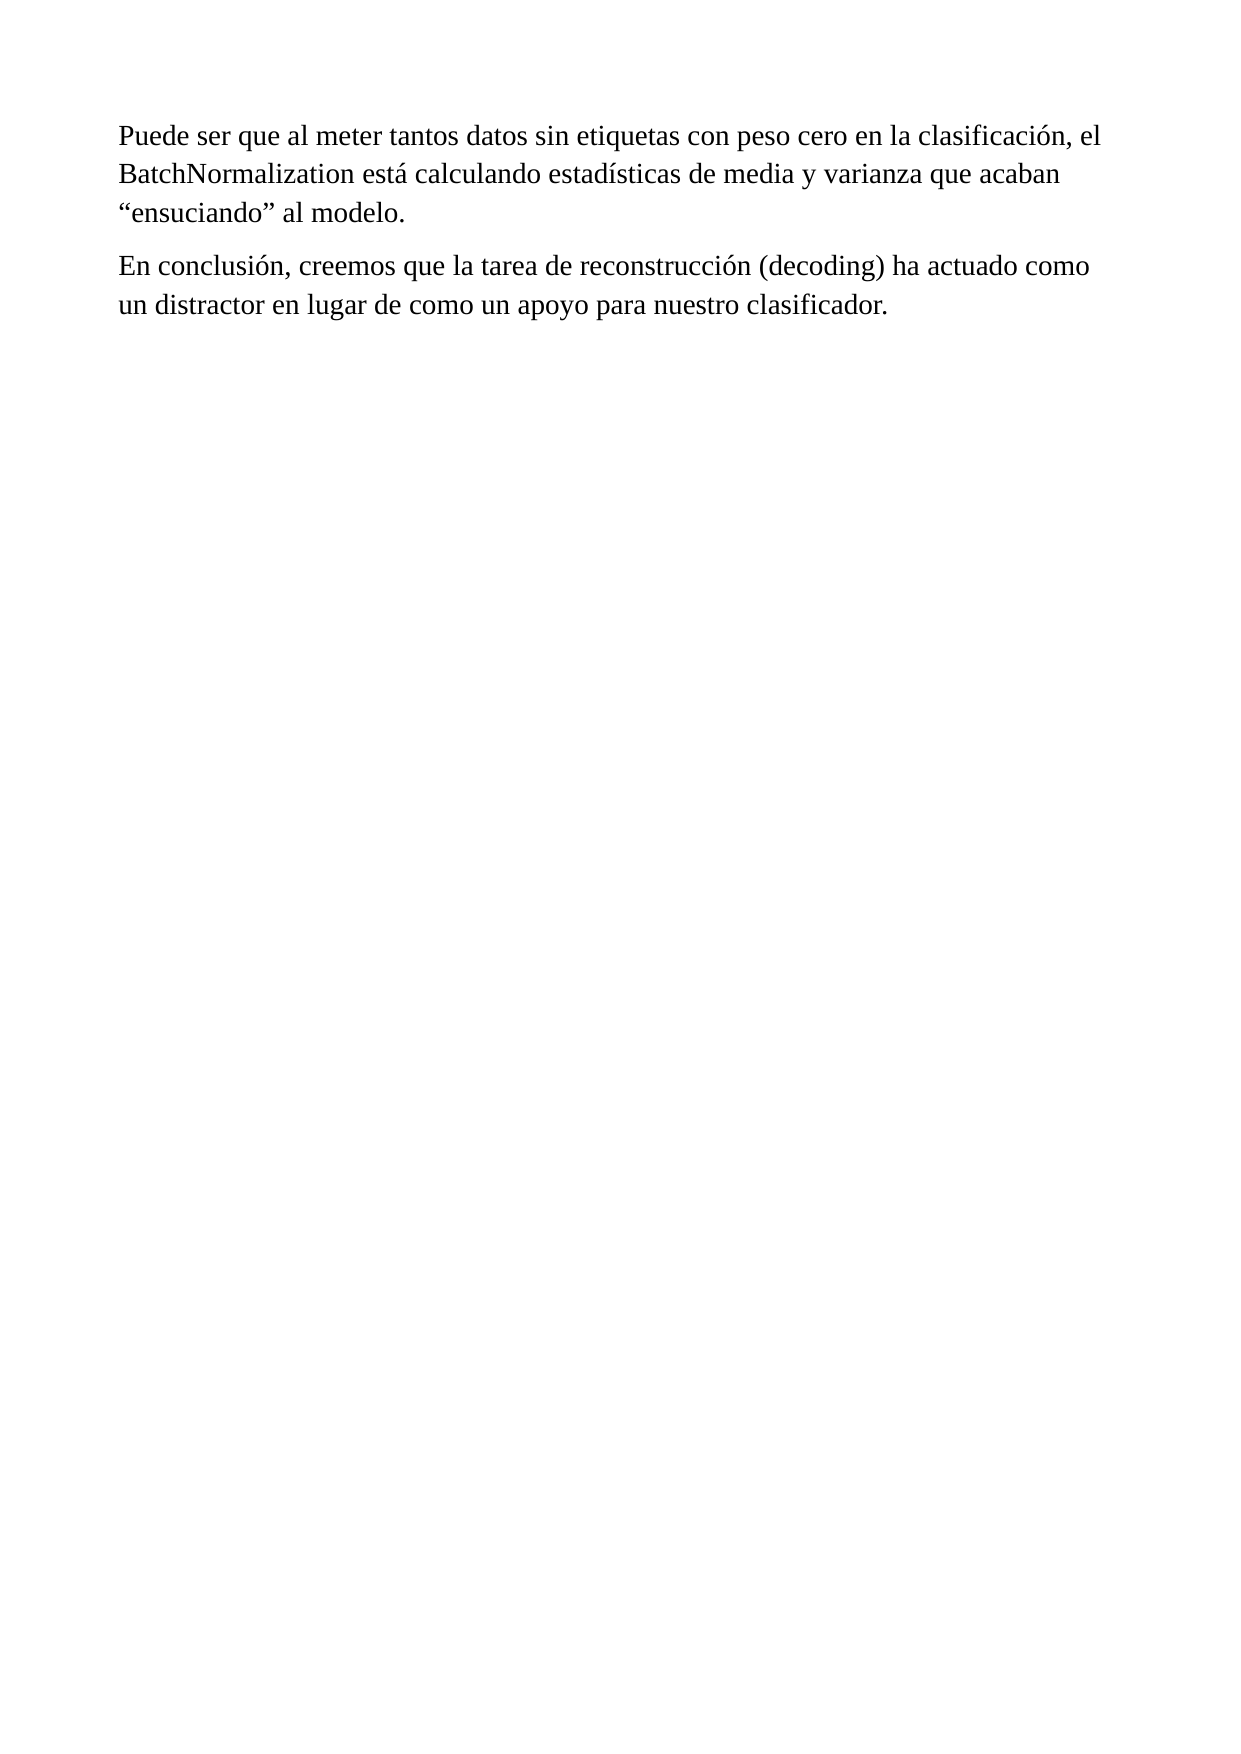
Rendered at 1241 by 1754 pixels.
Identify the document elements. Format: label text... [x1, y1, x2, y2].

text En conclusión, creemos que la tarea de reconstrucción (decoding) ha actuado como un distractor en lugar de como un apoyo para nuestro clasificador. [118, 248, 1122, 320]
text Puede ser que al meter tantos datos sin etiquetas con peso cero en la clasificación, el BatchNormalization está calculando estadísticas de media y varianza que acaban “ensuciando” al modelo. [118, 118, 1122, 229]
